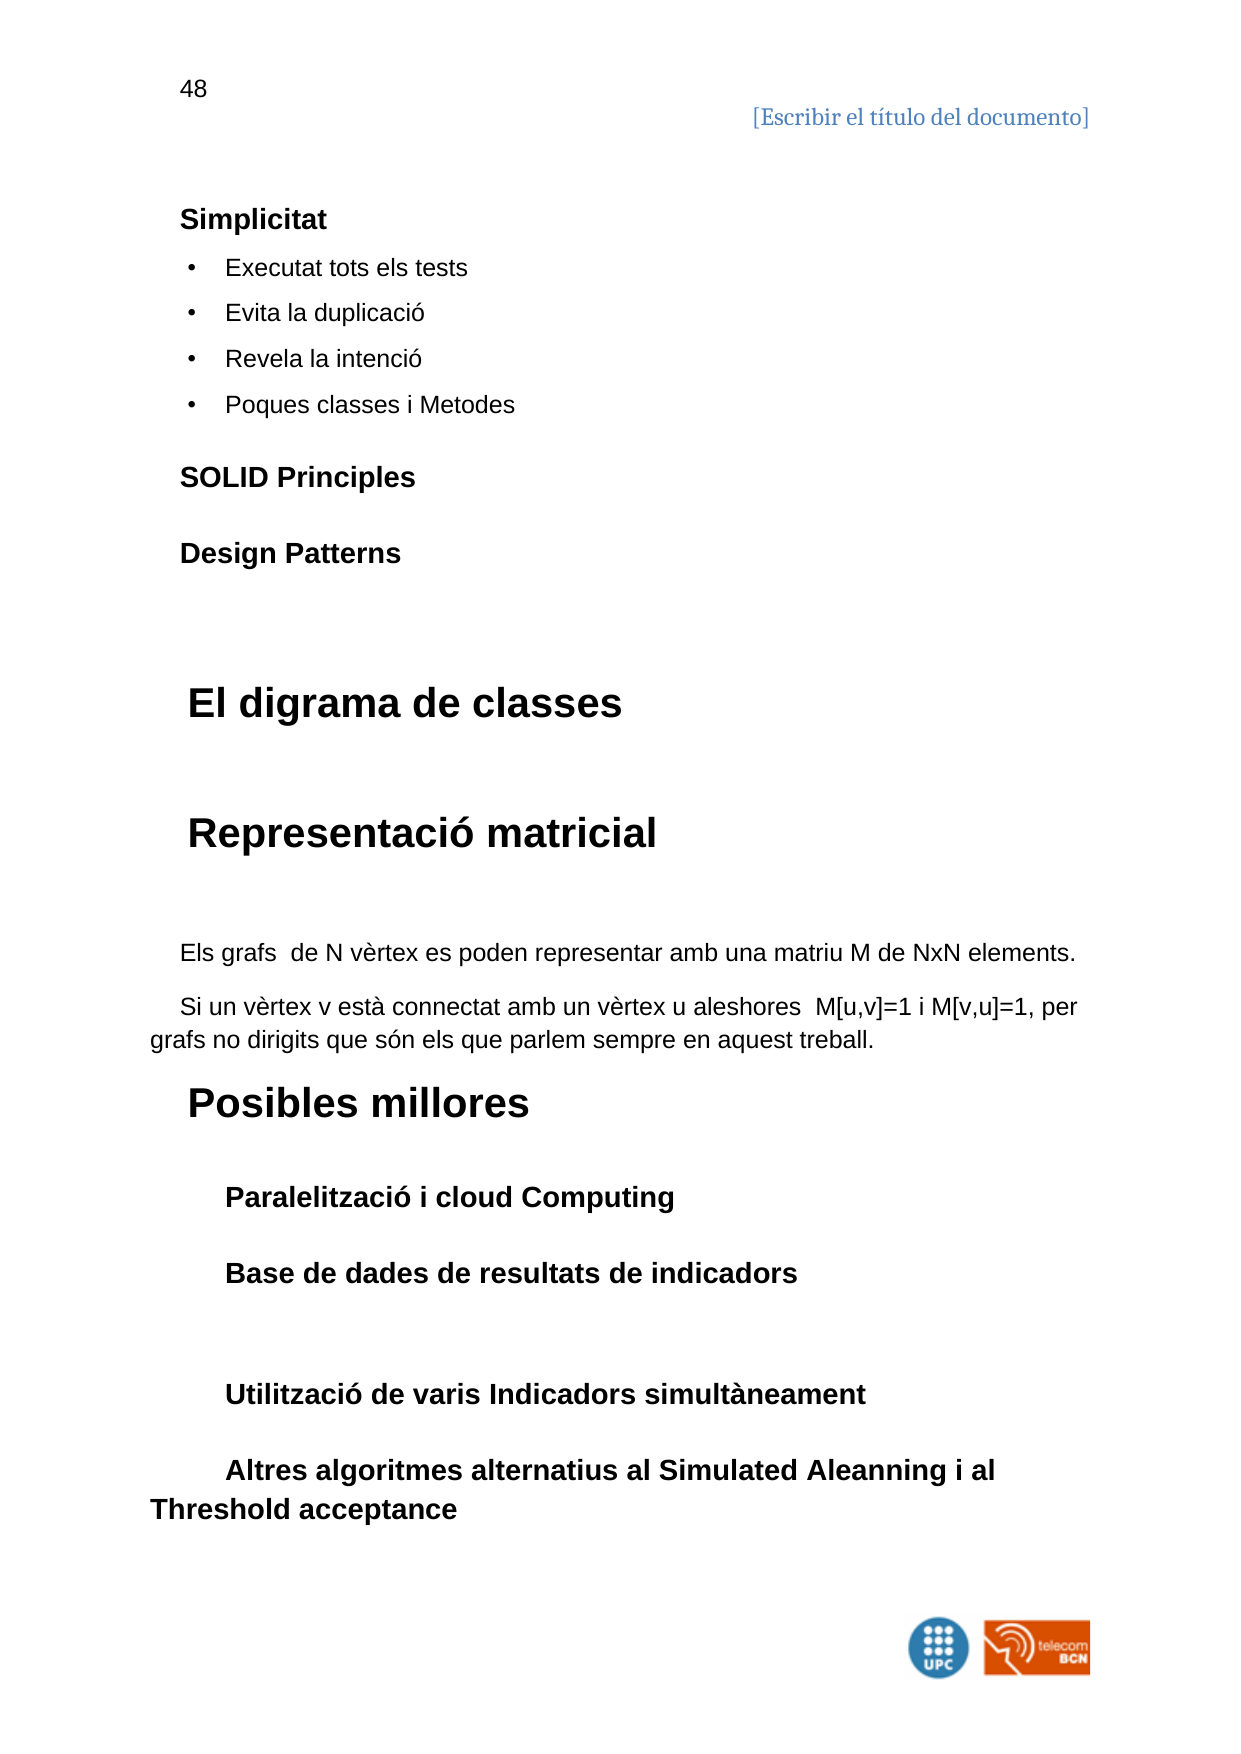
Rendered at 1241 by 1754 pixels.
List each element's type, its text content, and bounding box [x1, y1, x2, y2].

subtitle Posibles millores [187, 1079, 1090, 1127]
picture [904, 1614, 1091, 1681]
subtitle Utilització de varis Indicadors simultàneament [150, 1377, 1090, 1411]
subtitle Design Patterns [150, 536, 1090, 570]
text Si un vèrtex v està connectat amb un vèrtex u aleshores M[u,v]=1 i M[v,u]=1, per grafs no dirigits que són els que parlem sempre en aquest treball. [150, 992, 1090, 1053]
list Executat tots els tests [187, 253, 1090, 282]
subtitle El digrama de classes [187, 678, 1090, 726]
text Els grafs de N vèrtex es poden representar amb una matriu M de NxN elements. [150, 938, 1090, 967]
list Revela la intenció [187, 344, 1090, 373]
subtitle Altres algoritmes alternatius al Simulated Aleanning i al Threshold acceptance [150, 1453, 1090, 1525]
subtitle Base de dades de resultats de indicadors [150, 1256, 1090, 1289]
list Poques classes i Metodes [187, 389, 1090, 418]
list Evita la duplicació [187, 298, 1090, 327]
subtitle Paralelització i cloud Computing [150, 1179, 1090, 1213]
subtitle Representació matricial [187, 808, 1090, 856]
subtitle SOLID Principles [150, 460, 1090, 494]
subtitle Simplicitat [150, 202, 1090, 235]
